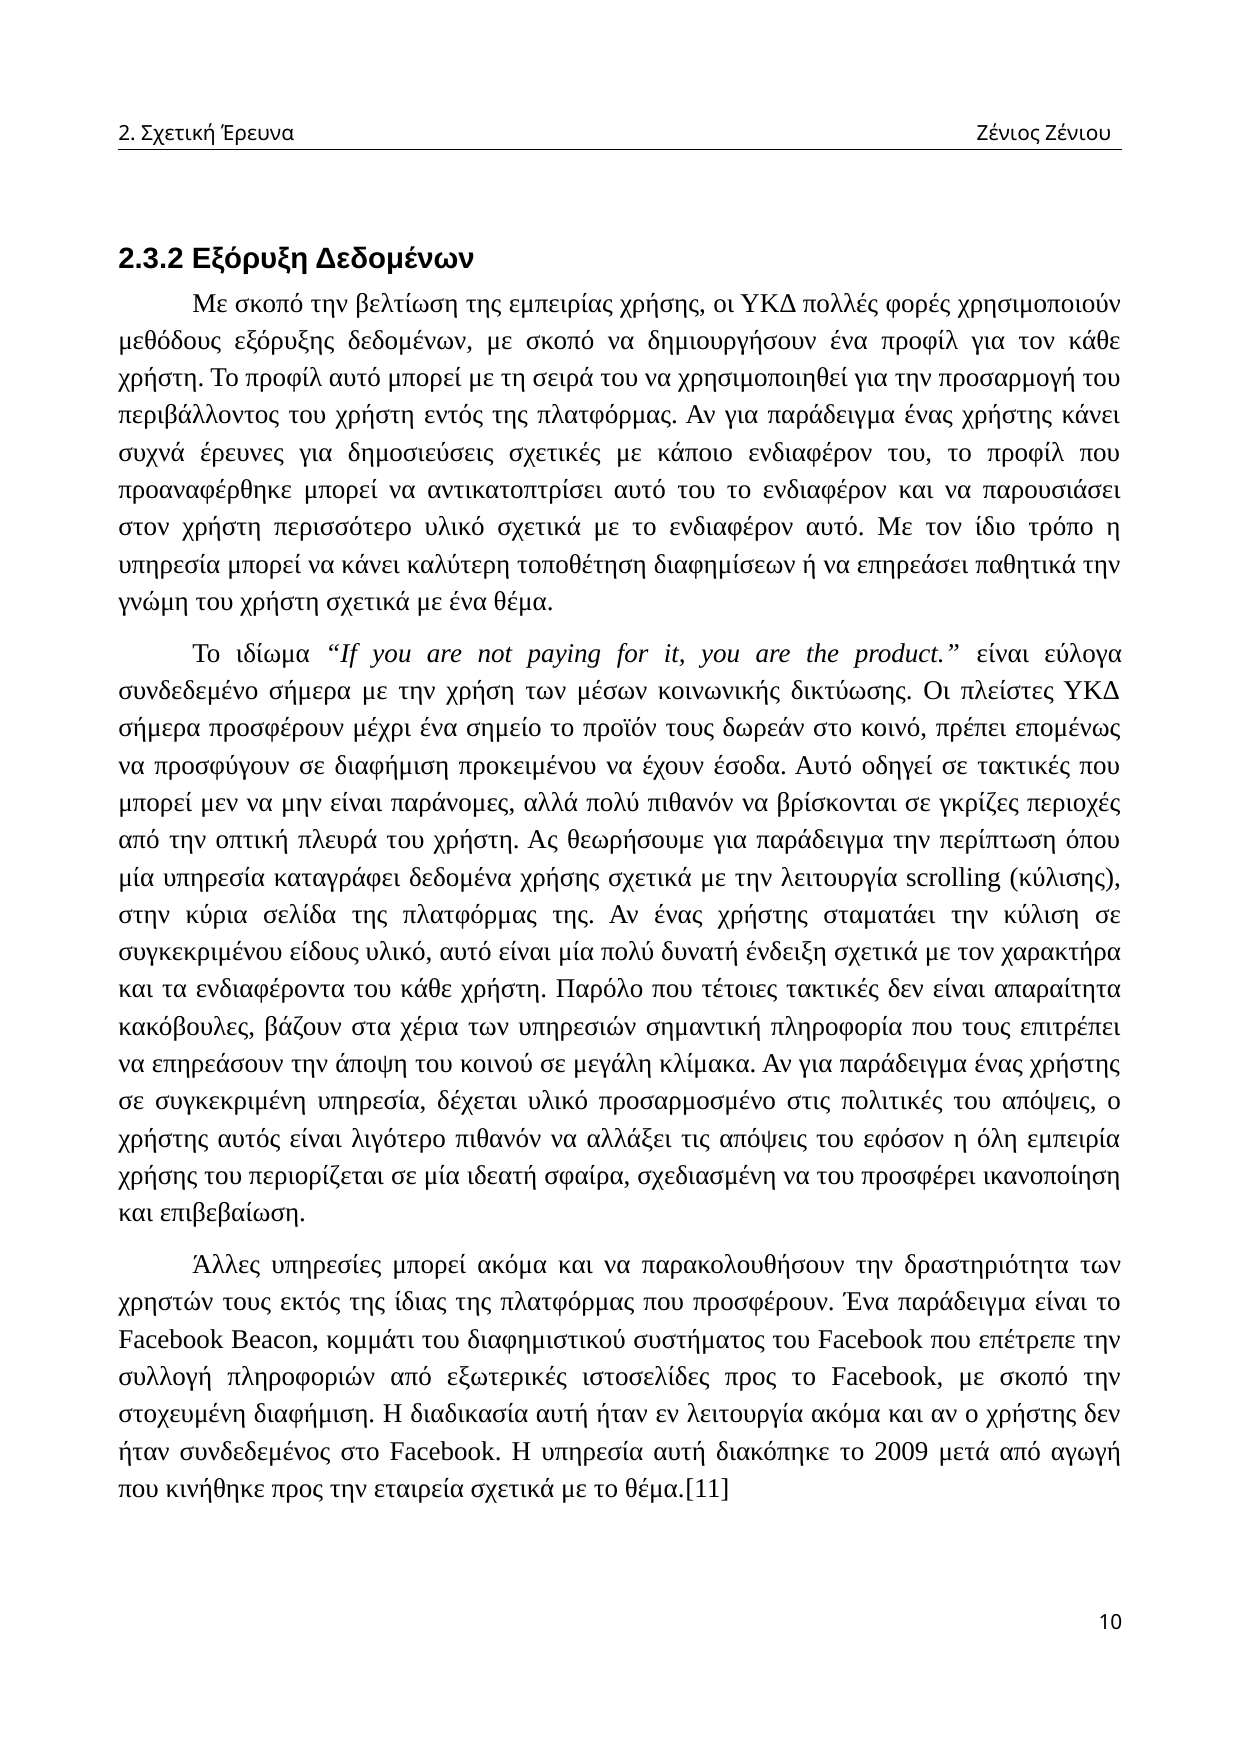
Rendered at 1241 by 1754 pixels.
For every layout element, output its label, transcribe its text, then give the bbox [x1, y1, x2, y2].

text Το ιδίωμα “If you are not paying for it, you are the product.” είναι εύλογα συνδεδεμένο σήμερα με την χρήση των μέσων κοινωνικής δικτύωσης. Οι πλείστες ΥΚΔ σήμερα προσφέρουν μέχρι ένα σημείο το προϊόν τους δωρεάν στο κοινό, πρέπει επομένως να προσφύγουν σε διαφήμιση προκειμένου να έχουν έσοδα. Αυτό οδηγεί σε τακτικές που μπορεί μεν να μην είναι παράνομες, αλλά πολύ πιθανόν να βρίσκονται σε γκρίζες περιοχές από την οπτική πλευρά του χρήστη. Ας θεωρήσουμε για παράδειγμα την περίπτωση όπου μία υπηρεσία καταγράφει δεδομένα χρήσης σχετικά με την λειτουργία scrolling (κύλισης), στην κύρια σελίδα της πλατφόρμας της. Αν ένας χρήστης σταματάει την κύλιση σε συγκεκριμένου είδους υλικό, αυτό είναι μία πολύ δυνατή ένδειξη σχετικά με τον χαρακτήρα και τα ενδιαφέροντα του κάθε χρήστη. Παρόλο που τέτοιες τακτικές δεν είναι απαραίτητα κακόβουλες, βάζουν στα χέρια των υπηρεσιών σημαντική πληροφορία που τους επιτρέπει να επηρεάσουν την άποψη του κοινού σε μεγάλη κλίμακα. Αν για παράδειγμα ένας χρήστης σε συγκεκριμένη υπηρεσία, δέχεται υλικό προσαρμοσμένο στις πολιτικές του απόψεις, ο χρήστης αυτός είναι λιγότερο πιθανόν να αλλάξει τις απόψεις του εφόσον η όλη εμπειρία χρήσης του περιορίζεται σε μία ιδεατή σφαίρα, σχεδιασμένη να του προσφέρει ικανοποίηση και επιβεβαίωση. [118, 637, 1122, 1227]
subtitle 2.3.2 Εξόρυξη Δεδομένων [118, 241, 1122, 274]
text Άλλες υπηρεσίες μπορεί ακόμα και να παρακολουθήσουν την δραστηριότητα των χρηστών τους εκτός της ίδιας της πλατφόρμας που προσφέρουν. Ένα παράδειγμα είναι το Facebook Beacon, κομμάτι του διαφημιστικού συστήματος του Facebook που επέτρεπε την συλλογή πληροφοριών από εξωτερικές ιστοσελίδες προς το Facebook, με σκοπό την στοχευμένη διαφήμιση. Η διαδικασία αυτή ήταν εν λειτουργία ακόμα και αν ο χρήστης δεν ήταν συνδεδεμένος στο Facebook. Η υπηρεσία αυτή διακόπηκε το 2009 μετά από αγωγή που κινήθηκε προς την εταιρεία σχετικά με το θέμα.[11] [118, 1248, 1122, 1503]
text Με σκοπό την βελτίωση της εμπειρίας χρήσης, οι ΥΚΔ πολλές φορές χρησιμοποιούν μεθόδους εξόρυξης δεδομένων, με σκοπό να δημιουργήσουν ένα προφίλ για τον κάθε χρήστη. Το προφίλ αυτό μπορεί με τη σειρά του να χρησιμοποιηθεί για την προσαρμογή του περιβάλλοντος του χρήστη εντός της πλατφόρμας. Αν για παράδειγμα ένας χρήστης κάνει συχνά έρευνες για δημοσιεύσεις σχετικές με κάποιο ενδιαφέρον του, το προφίλ που προαναφέρθηκε μπορεί να αντικατοπτρίσει αυτό του το ενδιαφέρον και να παρουσιάσει στον χρήστη περισσότερο υλικό σχετικά με το ενδιαφέρον αυτό. Με τον ίδιο τρόπο η υπηρεσία μπορεί να κάνει καλύτερη τοποθέτηση διαφημίσεων ή να επηρεάσει παθητικά την γνώμη του χρήστη σχετικά με ένα θέμα. [118, 287, 1122, 616]
